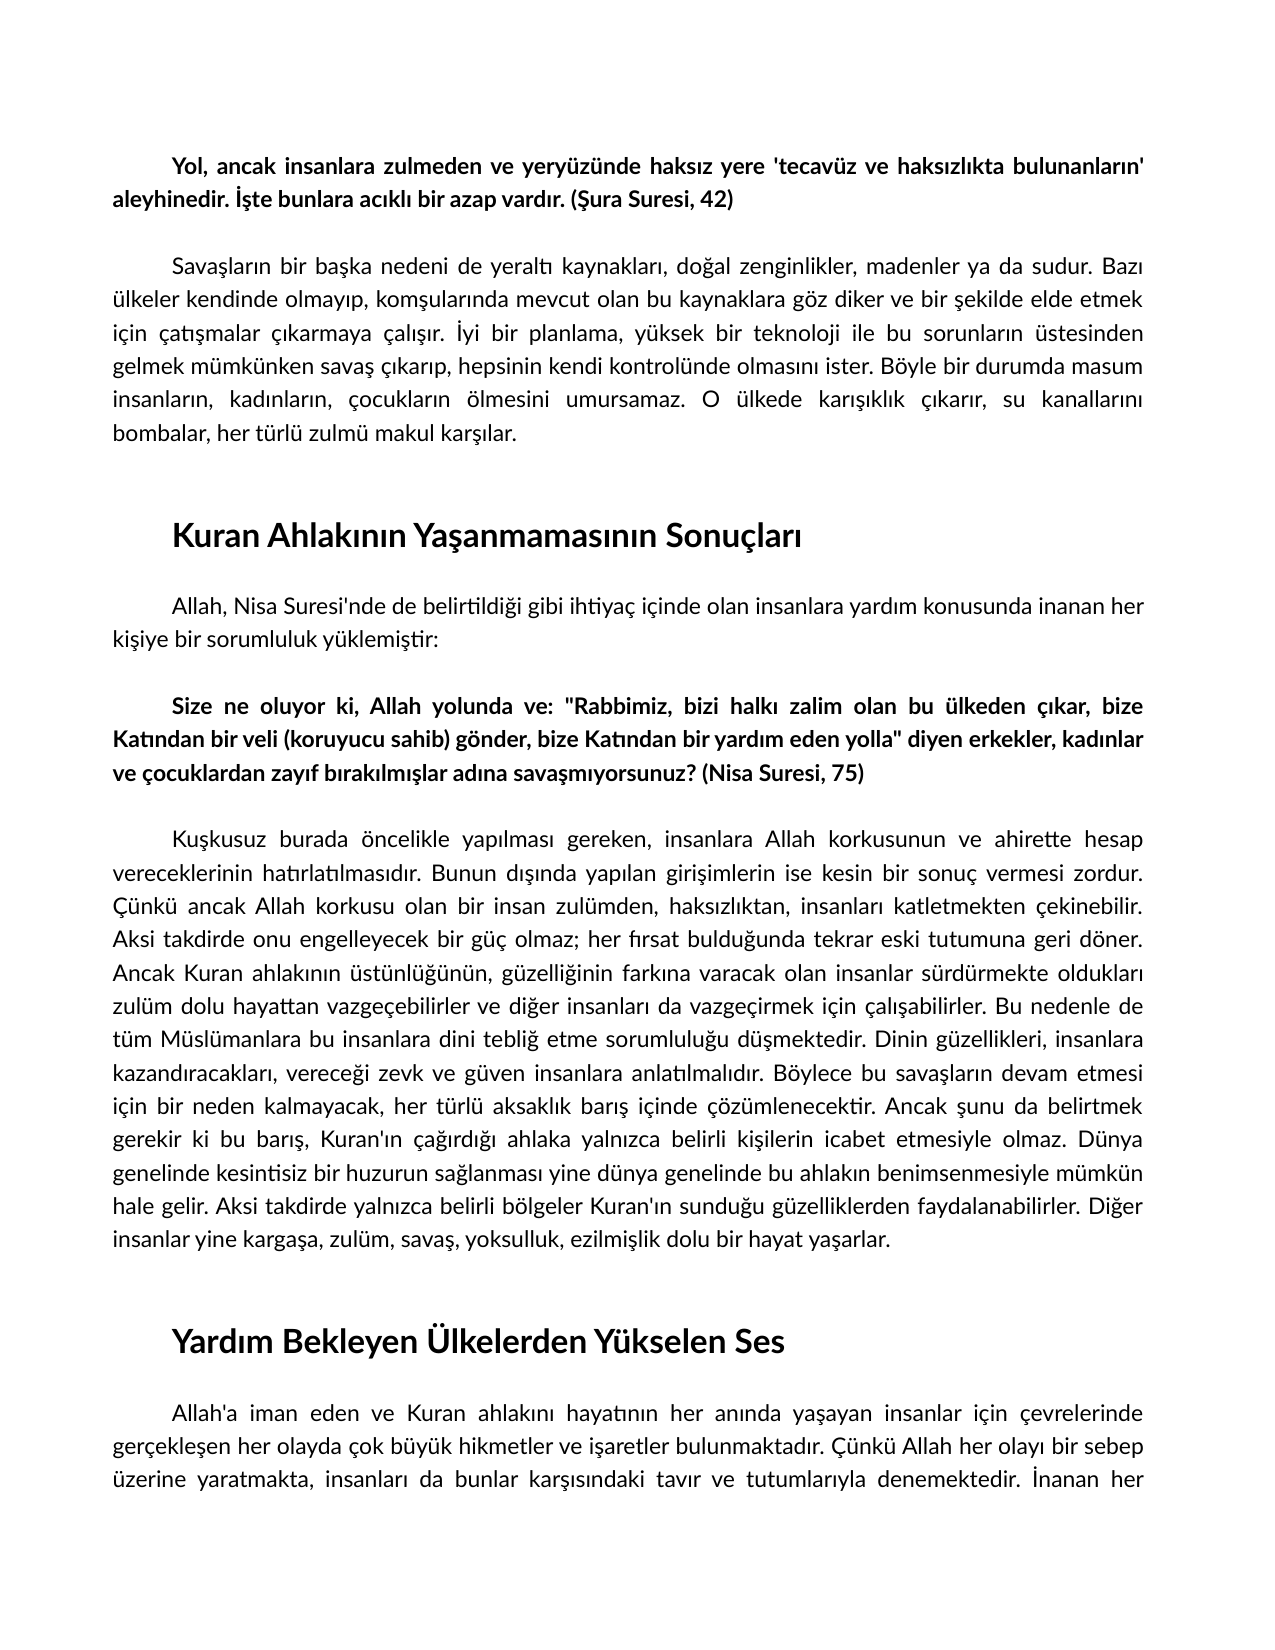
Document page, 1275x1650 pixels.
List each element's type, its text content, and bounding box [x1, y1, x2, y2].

text Savaşların bir başka nedeni de yeraltı kaynakları, doğal zenginlikler, madenler ya da sudur. Bazı ülkeler kendinde olmayıp, komşularında mevcut olan bu kaynaklara göz diker ve bir şekilde elde etmek için çatışmalar çıkarmaya çalışır. İyi bir planlama, yüksek bir teknoloji ile bu sorunların üstesinden gelmek mümkünken savaş çıkarıp, hepsinin kendi kontrolünde olmasını ister. Böyle bir durumda masum insanların, kadınların, çocukların ölmesini umursamaz. O ülkede karışıklık çıkarır, su kanallarını bombalar, her türlü zulmü makul karşılar. [112, 248, 1145, 448]
text Yardım Bekleyen Ülkelerden Yükselen Ses [112, 1321, 1145, 1361]
text Kuran Ahlakının Yaşanmamasının Sonuçları [112, 514, 1145, 554]
text Allah, Nisa Suresi'nde de belirtildiği gibi ihtiyaç içinde olan insanlara yardım konusunda inanan her kişiye bir sorumluluk yüklemiştir: [112, 588, 1145, 654]
text Kuşkusuz burada öncelikle yapılması gereken, insanlara Allah korkusunun ve ahirette hesap vereceklerinin hatırlatılmasıdır. Bunun dışında yapılan girişimlerin ise kesin bir sonuç vermesi zordur. Çünkü ancak Allah korkusu olan bir insan zulümden, haksızlıktan, insanları katletmekten çekinebilir. Aksi takdirde onu engelleyecek bir güç olmaz; her fırsat bulduğunda tekrar eski tutumuna geri döner. Ancak Kuran ahlakının üstünlüğünün, güzelliğinin farkına varacak olan insanlar sürdürmekte oldukları zulüm dolu hayattan vazgeçebilirler ve diğer insanları da vazgeçirmek için çalışabilirler. Bu nedenle de tüm Müslümanlara bu insanlara dini tebliğ etme sorumluluğu düşmektedir. Dinin güzellikleri, insanlara kazandıracakları, vereceği zevk ve güven insanlara anlatılmalıdır. Böylece bu savaşların devam etmesi için bir neden kalmayacak, her türlü aksaklık barış içinde çözümlenecektir. Ancak şunu da belirtmek gerekir ki bu barış, Kuran'ın çağırdığı ahlaka yalnızca belirli kişilerin icabet etmesiyle olmaz. Dünya genelinde kesintisiz bir huzurun sağlanması yine dünya genelinde bu ahlakın benimsenmesiyle mümkün hale gelir. Aksi takdirde yalnızca belirli bölgeler Kuran'ın sunduğu güzelliklerden faydalanabilirler. Diğer insanlar yine kargaşa, zulüm, savaş, yoksulluk, ezilmişlik dolu bir hayat yaşarlar. [112, 821, 1145, 1254]
text Yol, ancak insanlara zulmeden ve yeryüzünde haksız yere 'tecavüz ve haksızlıkta bulunanların' aleyhinedir. İşte bunlara acıklı bir azap vardır. (Şura Suresi, 42) [112, 148, 1145, 214]
text Size ne oluyor ki, Allah yolunda ve: "Rabbimiz, bizi halkı zalim olan bu ülkeden çıkar, bize Katından bir veli (koruyucu sahib) gönder, bize Katından bir yardım eden yolla" diyen erkekler, kadınlar ve çocuklardan zayıf bırakılmışlar adına savaşmıyorsunuz? (Nisa Suresi, 75) [112, 688, 1145, 788]
text Allah'a iman eden ve Kuran ahlakını hayatının her anında yaşayan insanlar için çevrelerinde gerçekleşen her olayda çok büyük hikmetler ve işaretler bulunmaktadır. Çünkü Allah her olayı bir sebep üzerine yaratmakta, insanları da bunlar karşısındaki tavır ve tutumlarıyla denemektedir. İnanan her [112, 1394, 1145, 1494]
